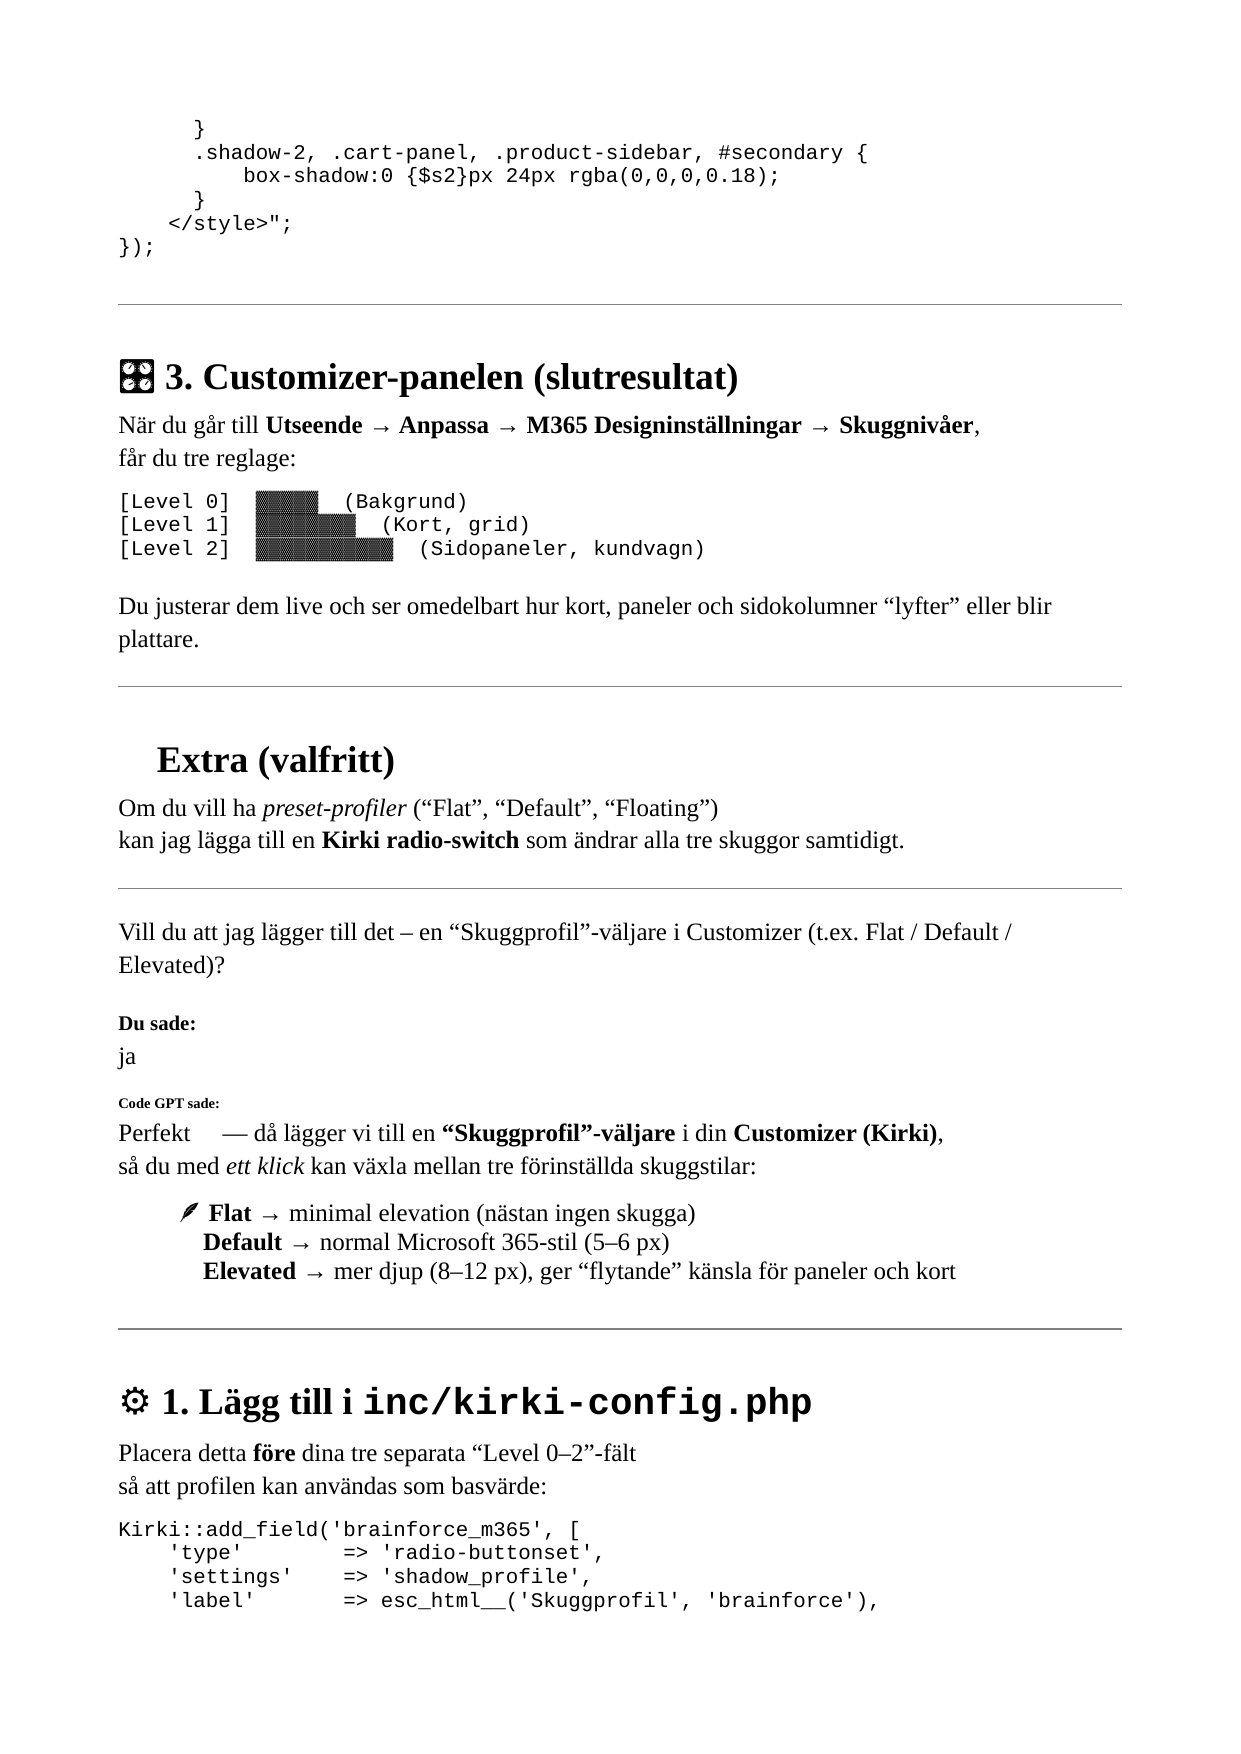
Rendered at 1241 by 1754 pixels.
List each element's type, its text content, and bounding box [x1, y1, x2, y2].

text [Level 0] ▓▓▓▓▓ (Bakgrund) [118, 491, 256, 514]
text }); [118, 236, 1122, 260]
text Vill du att jag lägger till det – en “Skuggprofil”-väljare i Customizer (t.ex. Flat / Default / Elevated)? [118, 917, 1122, 979]
text Placera detta före dina tre separata “Level 0–2”-fält så att profilen kan användas som basvärde: [118, 1438, 1122, 1500]
text [Level 1] ▓▓▓▓▓▓▓▓ (Kort, grid) [118, 514, 1122, 538]
text Om du vill ha preset-profiler (“Flat”, “Default”, “Floating”) kan jag lägga till en Kirki radio-switch som ändrar alla tre skuggor samtidigt. [118, 793, 1122, 854]
text [Level 2] ▓▓▓▓▓▓▓▓▓▓▓ (Sidopaneler, kundvagn) [118, 538, 1122, 562]
text 'type' => 'radio-buttonset', [118, 1542, 1122, 1566]
text 'settings' => 'shadow_profile', [118, 1566, 1122, 1589]
text box-shadow:0 {$s2}px 24px rgba(0,0,0,0.18); [118, 165, 1122, 189]
text 'label' => esc_html__('Skuggprofil', 'brainforce'), [118, 1589, 1122, 1613]
text Du justerar dem live och ser omedelbart hur kort, paneler och sidokolumner “lyfter” eller blir plattare. [118, 591, 1122, 653]
subtitle ⚙️ 1. Lägg till i inc/kirki-config.php [118, 1379, 1122, 1426]
subtitle Code GPT sade: [118, 1095, 1122, 1112]
subtitle 🧠 Extra (valfritt) [118, 737, 1122, 780]
text När du går till Utseende → Anpassa → M365 Designinställningar → Skuggnivåer, får du tre reglage: [118, 410, 1122, 472]
text } [118, 189, 1122, 213]
text .shadow-2, .cart-panel, .product-sidebar, #secondary { [118, 142, 1122, 165]
text } [118, 118, 1122, 142]
subtitle Du sade: [118, 1011, 1122, 1035]
subtitle 🎛️ 3. Customizer-panelen (slutresultat) [118, 354, 1122, 398]
text Perfekt 🔥 — då lägger vi till en “Skuggprofil”-väljare i din Customizer (Kirki), så du med ett klick kan växla mellan tre förinställda skuggstilar: [118, 1118, 1122, 1179]
text [Level 0] ▓▓▓▓▓ (Bakgrund) [316, 491, 1122, 514]
text Kirki::add_field('brainforce_m365', [ [118, 1519, 1122, 1542]
text ja [118, 1041, 1122, 1070]
text </style>"; [118, 213, 1122, 236]
text 🪶 Flat → minimal elevation (nästan ingen skugga) 💼 Default → normal Microsoft 365-stil (5–6 px) 🧊 Elevated → mer djup (8–12 px), ger “flytande” känsla för paneler och kort [177, 1198, 1063, 1285]
